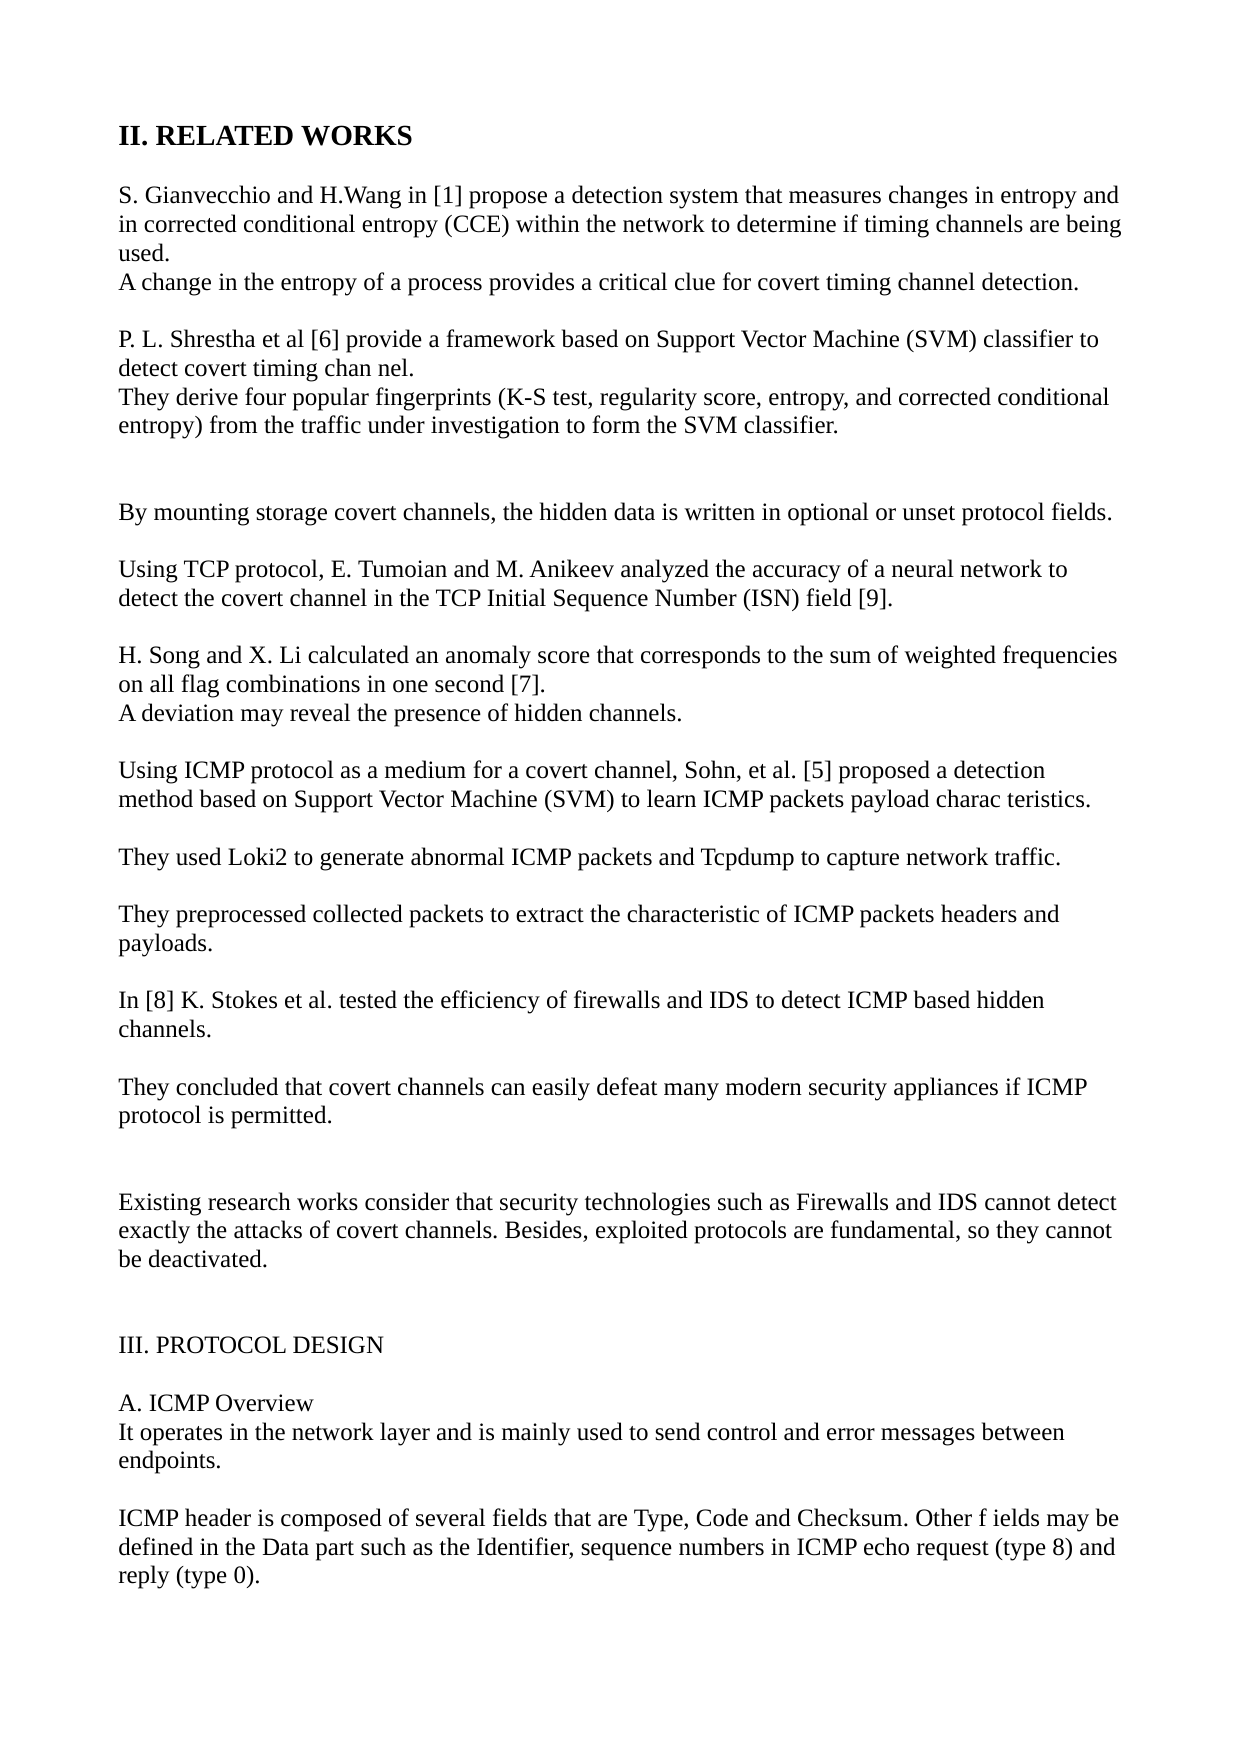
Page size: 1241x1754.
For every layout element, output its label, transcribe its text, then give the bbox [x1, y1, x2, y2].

text ICMP header is composed of several fields that are Type, Code and Checksum. Other f ields may be defined in the Data part such as the Identifier, sequence numbers in ICMP echo request (type 8) and reply (type 0). [118, 1503, 1122, 1589]
text In [8] K. Stokes et al. tested the efficiency of firewalls and IDS to detect ICMP based hidden channels. [118, 985, 1122, 1043]
text A change in the entropy of a process provides a critical clue for covert timing channel detection. [118, 267, 1122, 295]
text They used Loki2 to generate abnormal ICMP packets and Tcpdump to capture network traffic. [118, 842, 1122, 870]
text Using ICMP protocol as a medium for a covert channel, Sohn, et al. [5] proposed a detection method based on Support Vector Machine (SVM) to learn ICMP packets payload charac teristics. [118, 755, 1122, 813]
text A. ICMP Overview [118, 1388, 1122, 1417]
text S. Gianvecchio and H.Wang in [1] propose a detection system that measures changes in entropy and in corrected conditional entropy (CCE) within the network to determine if timing channels are being used. [118, 180, 1122, 267]
text They preprocessed collected packets to extract the characteristic of ICMP packets headers and payloads. [118, 899, 1122, 957]
text A deviation may reveal the presence of hidden channels. [118, 698, 1122, 727]
text II. RELATED WORKS [118, 118, 1122, 152]
text H. Song and X. Li calculated an anomaly score that corresponds to the sum of weighted frequencies on all flag combinations in one second [7]. [118, 640, 1122, 698]
text P. L. Shrestha et al [6] provide a framework based on Support Vector Machine (SVM) classifier to detect covert timing chan nel. [118, 324, 1122, 382]
text It operates in the network layer and is mainly used to send control and error messages between endpoints. [118, 1417, 1122, 1474]
text They derive four popular fingerprints (K-S test, regularity score, entropy, and corrected conditional entropy) from the traffic under investigation to form the SVM classifier. [118, 382, 1122, 439]
text They concluded that covert channels can easily defeat many modern security appliances if ICMP protocol is permitted. [118, 1072, 1122, 1129]
text Existing research works consider that security technologies such as Firewalls and IDS cannot detect exactly the attacks of covert channels. Besides, exploited protocols are fundamental, so they cannot be deactivated. [118, 1187, 1122, 1273]
text Using TCP protocol, E. Tumoian and M. Anikeev analyzed the accuracy of a neural network to detect the covert channel in the TCP Initial Sequence Number (ISN) field [9]. [118, 554, 1122, 612]
text By mounting storage covert channels, the hidden data is written in optional or unset protocol fields. [118, 497, 1122, 525]
text III. PROTOCOL DESIGN [118, 1330, 1122, 1359]
